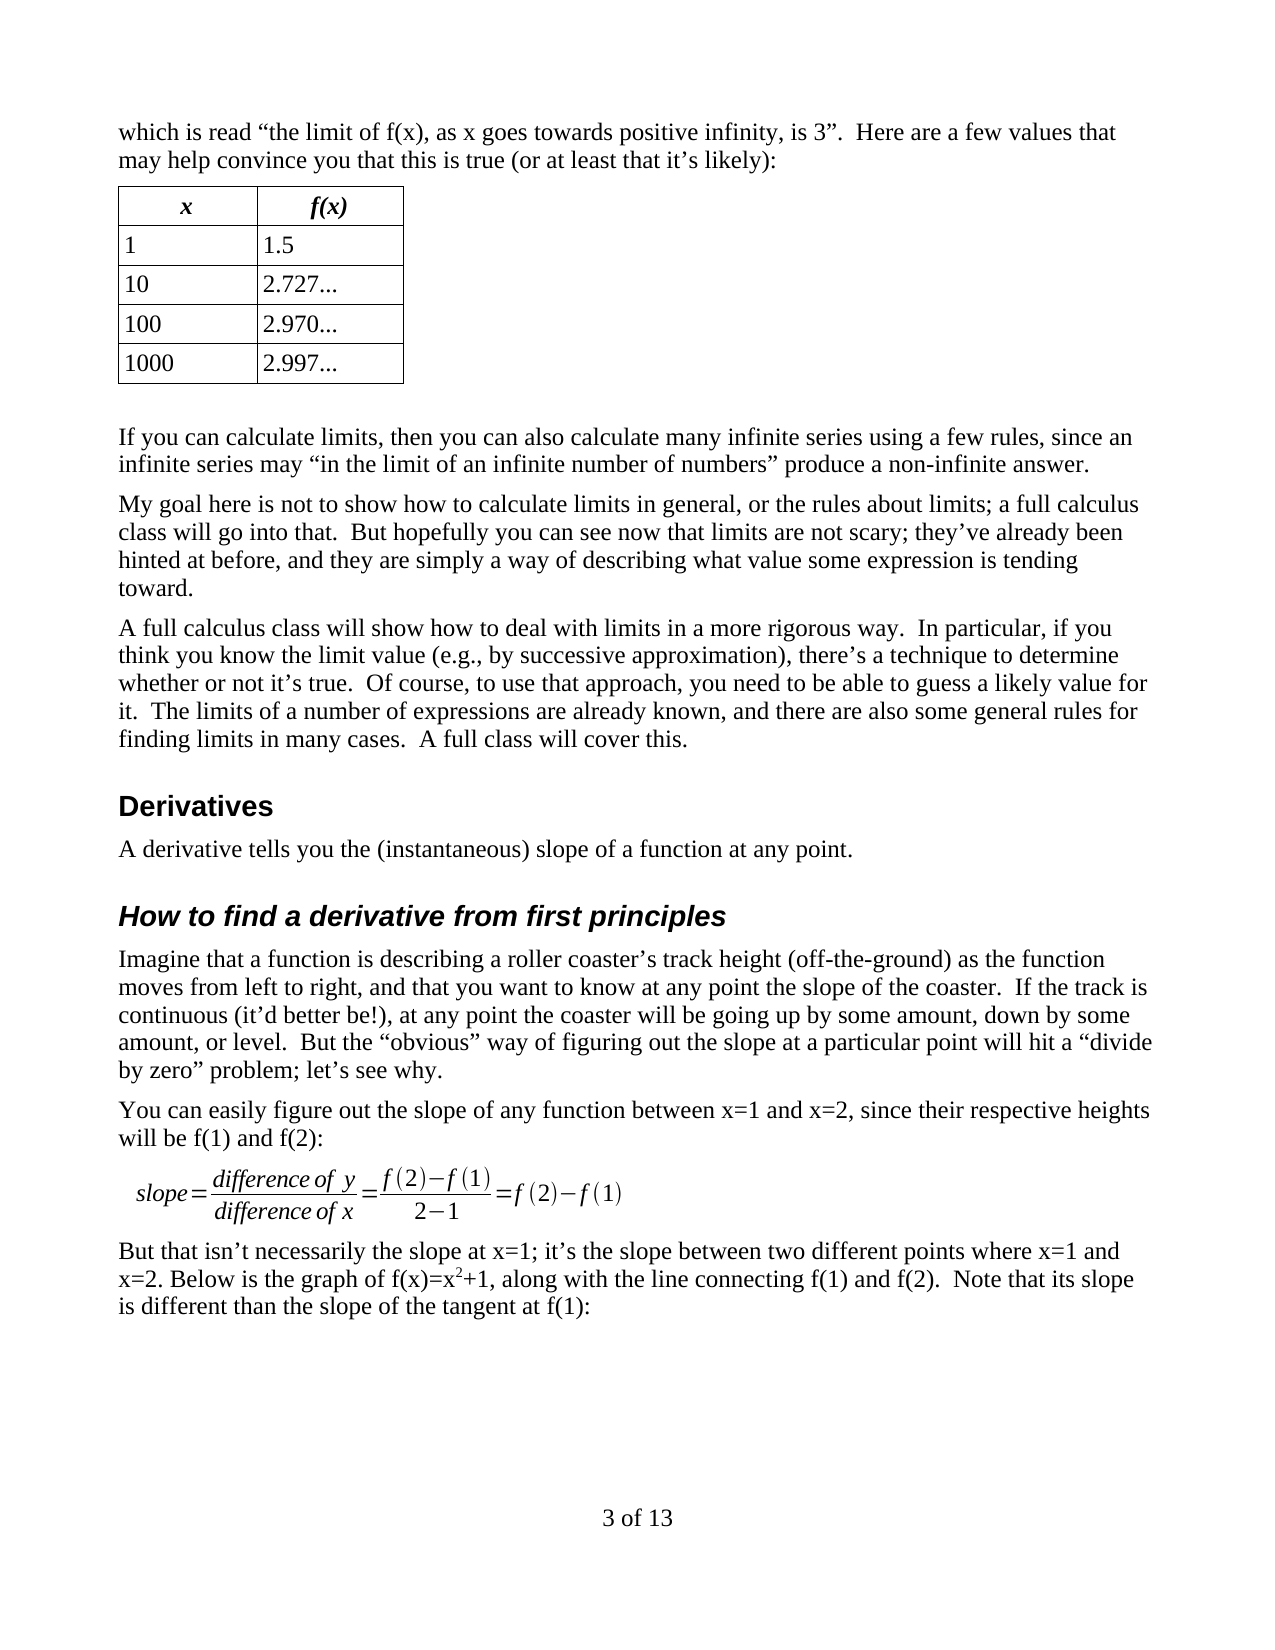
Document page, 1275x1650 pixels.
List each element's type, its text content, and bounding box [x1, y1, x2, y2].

text You can easily figure out the slope of any function between x=1 and x=2, since their respective heights will be f(1) and f(2): [118, 1096, 1157, 1152]
table_cell 1.5 [258, 226, 403, 264]
subtitle Derivatives [118, 790, 1157, 823]
table_cell 1 [119, 226, 257, 264]
table_header x [119, 187, 257, 225]
table_header f(x) [258, 187, 403, 225]
table_cell 10 [119, 266, 257, 304]
text If you can calculate limits, then you can also calculate many infinite series using a few rules, since an infinite series may “in the limit of an infinite number of numbers” produce a non-infinite answer. [118, 423, 1157, 478]
table_cell 1000 [119, 344, 257, 382]
text A full calculus class will show how to deal with limits in a more rigorous way. In particular, if you think you know the limit value (e.g., by successive approximation), there’s a technique to determine whether or not it’s true. Of course, to use that approach, you need to be able to guess a likely value for it. The limits of a number of expressions are already known, and there are also some general rules for finding limits in many cases. A full class will cover this. [118, 614, 1157, 752]
text Imagine that a function is describing a roller coaster’s track height (off-the-ground) as the function moves from left to right, and that you want to know at any point the slope of the coaster. If the track is continuous (it’d better be!), at any point the coaster will be going up by some amount, down by some amount, or level. But the “obvious” way of figuring out the slope at a particular point will hit a “divide by zero” problem; let’s see why. [118, 945, 1157, 1084]
table_cell 2.727... [258, 266, 403, 304]
subtitle How to find a derivative from first principles [118, 900, 1157, 933]
table_cell 2.997... [258, 344, 403, 382]
text which is read “the limit of f(x), as x goes towards positive infinity, is 3”. Here are a few values that may help convince you that this is true (or at least that it’s likely): [118, 118, 1157, 173]
text My goal here is not to show how to calculate limits in general, or the rules about limits; a full calculus class will go into that. But hopefully you can see now that limits are not scary; they’ve already been hinted at before, and they are simply a way of describing what value some expression is tending toward. [118, 491, 1157, 601]
text A derivative tells you the (instantaneous) slope of a function at any point. [118, 835, 1157, 863]
text But that isn’t necessarily the slope at x=1; it’s the slope between two different points where x=1 and x=2. Below is the graph of f(x)=x2+1, along with the line connecting f(1) and f(2). Note that its slope is different than the slope of the tangent at f(1): [118, 1237, 1157, 1320]
table_cell 100 [119, 305, 257, 343]
table_cell 2.970... [258, 305, 403, 343]
